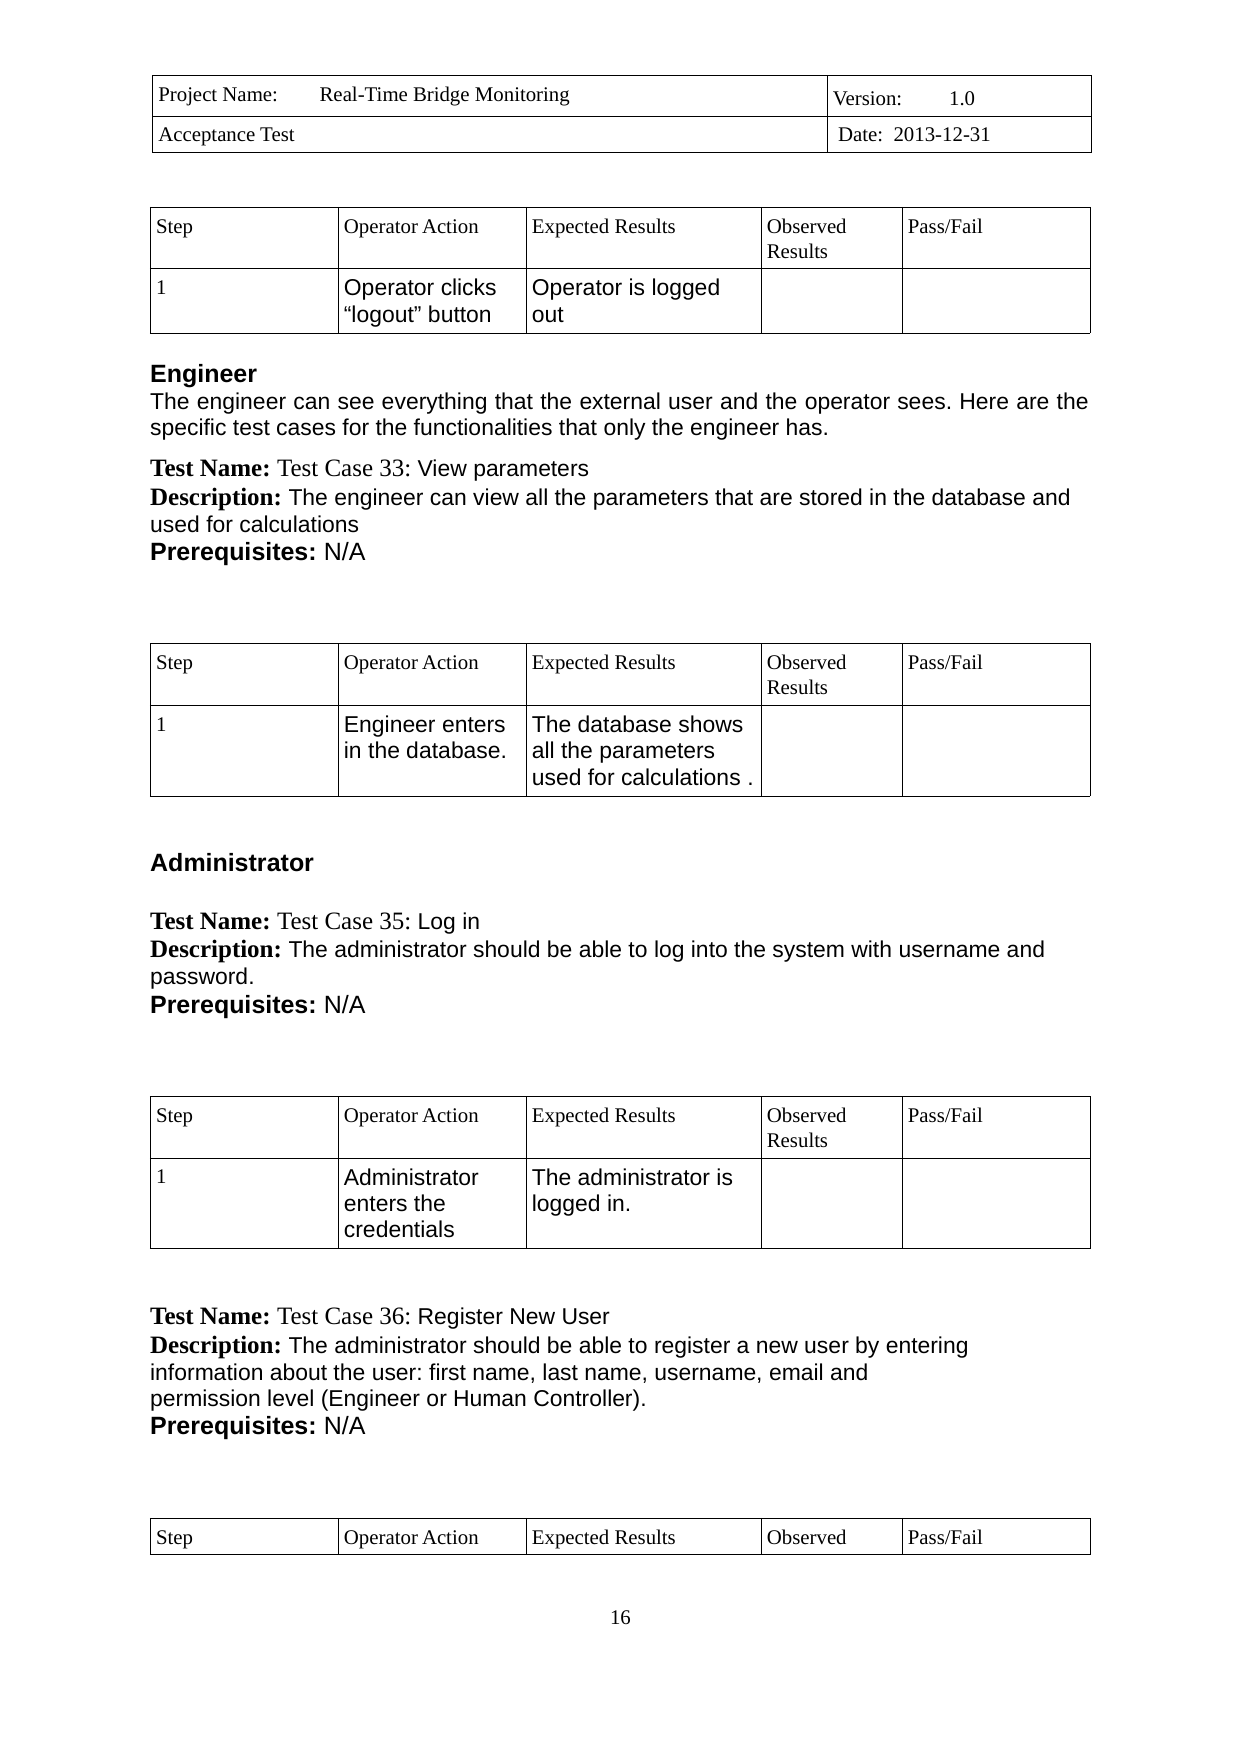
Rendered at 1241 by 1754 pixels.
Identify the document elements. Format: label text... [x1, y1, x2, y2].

table_header Pass/Fail [903, 208, 1090, 268]
table_header Operator Action [339, 208, 526, 268]
table_cell [903, 706, 1090, 796]
text The engineer can see everything that the external user and the operator sees. Here are the specific test cases for the functionalities that only the engineer has. [150, 388, 1090, 441]
table_cell [762, 1159, 902, 1248]
table_header Operator Action [339, 1097, 526, 1158]
table_cell [762, 269, 902, 333]
table_header Observed [762, 1519, 902, 1554]
table_header Observed Results [762, 644, 902, 705]
table_header Pass/Fail [903, 1519, 1090, 1554]
table_header Expected Results [527, 1519, 761, 1554]
table_cell [903, 1159, 1090, 1248]
table_cell The database shows all the parameters used for calculations . [527, 706, 761, 796]
table_header Step [151, 644, 338, 705]
text Test Name: Test Case 33: View parameters [150, 453, 1090, 482]
table_cell Administrator enters the credentials [339, 1159, 526, 1248]
table_header Pass/Fail [903, 1097, 1090, 1158]
table_header Expected Results [527, 208, 761, 268]
table_cell Engineer enters in the database. [339, 706, 526, 796]
table_header Pass/Fail [903, 644, 1090, 705]
table_cell Operator clicks “logout” button [339, 269, 526, 333]
text Administrator [150, 848, 1090, 877]
text used for calculations [150, 511, 1090, 537]
table_header Expected Results [527, 1097, 761, 1158]
text Prerequisites: N/A [150, 1411, 1090, 1440]
table_cell The administrator is logged in. [527, 1159, 761, 1248]
table_cell Operator is logged out [527, 269, 761, 333]
table_header Observed Results [762, 1097, 902, 1158]
text Description: The engineer can view all the parameters that are stored in the database and [150, 482, 1090, 511]
table_header Observed Results [762, 208, 902, 268]
text information about the user: first name, last name, username, email and [150, 1359, 1090, 1385]
text Prerequisites: N/A [150, 990, 1090, 1018]
table_cell [762, 706, 902, 796]
table_header Operator Action [339, 644, 526, 705]
table_header Expected Results [527, 644, 761, 705]
table_header Step [151, 1097, 338, 1158]
text password. [150, 963, 1090, 990]
text Description: The administrator should be able to log into the system with username and [150, 934, 1090, 963]
table_header Operator Action [339, 1519, 526, 1554]
text Test Name: Test Case 36: Register New User [150, 1301, 1090, 1330]
text Test Name: Test Case 35: Log in [150, 906, 1090, 934]
text permission level (Engineer or Human Controller). [150, 1385, 1090, 1411]
table_header Step [151, 1519, 338, 1554]
table_cell 1 [151, 706, 338, 796]
table_cell 1 [151, 1159, 338, 1248]
table_cell [903, 269, 1090, 333]
table_header Step [151, 208, 338, 268]
text Engineer [150, 359, 1090, 388]
text Description: The administrator should be able to register a new user by entering [150, 1330, 1090, 1359]
table_cell 1 [151, 269, 338, 333]
text Prerequisites: N/A [150, 537, 1090, 566]
